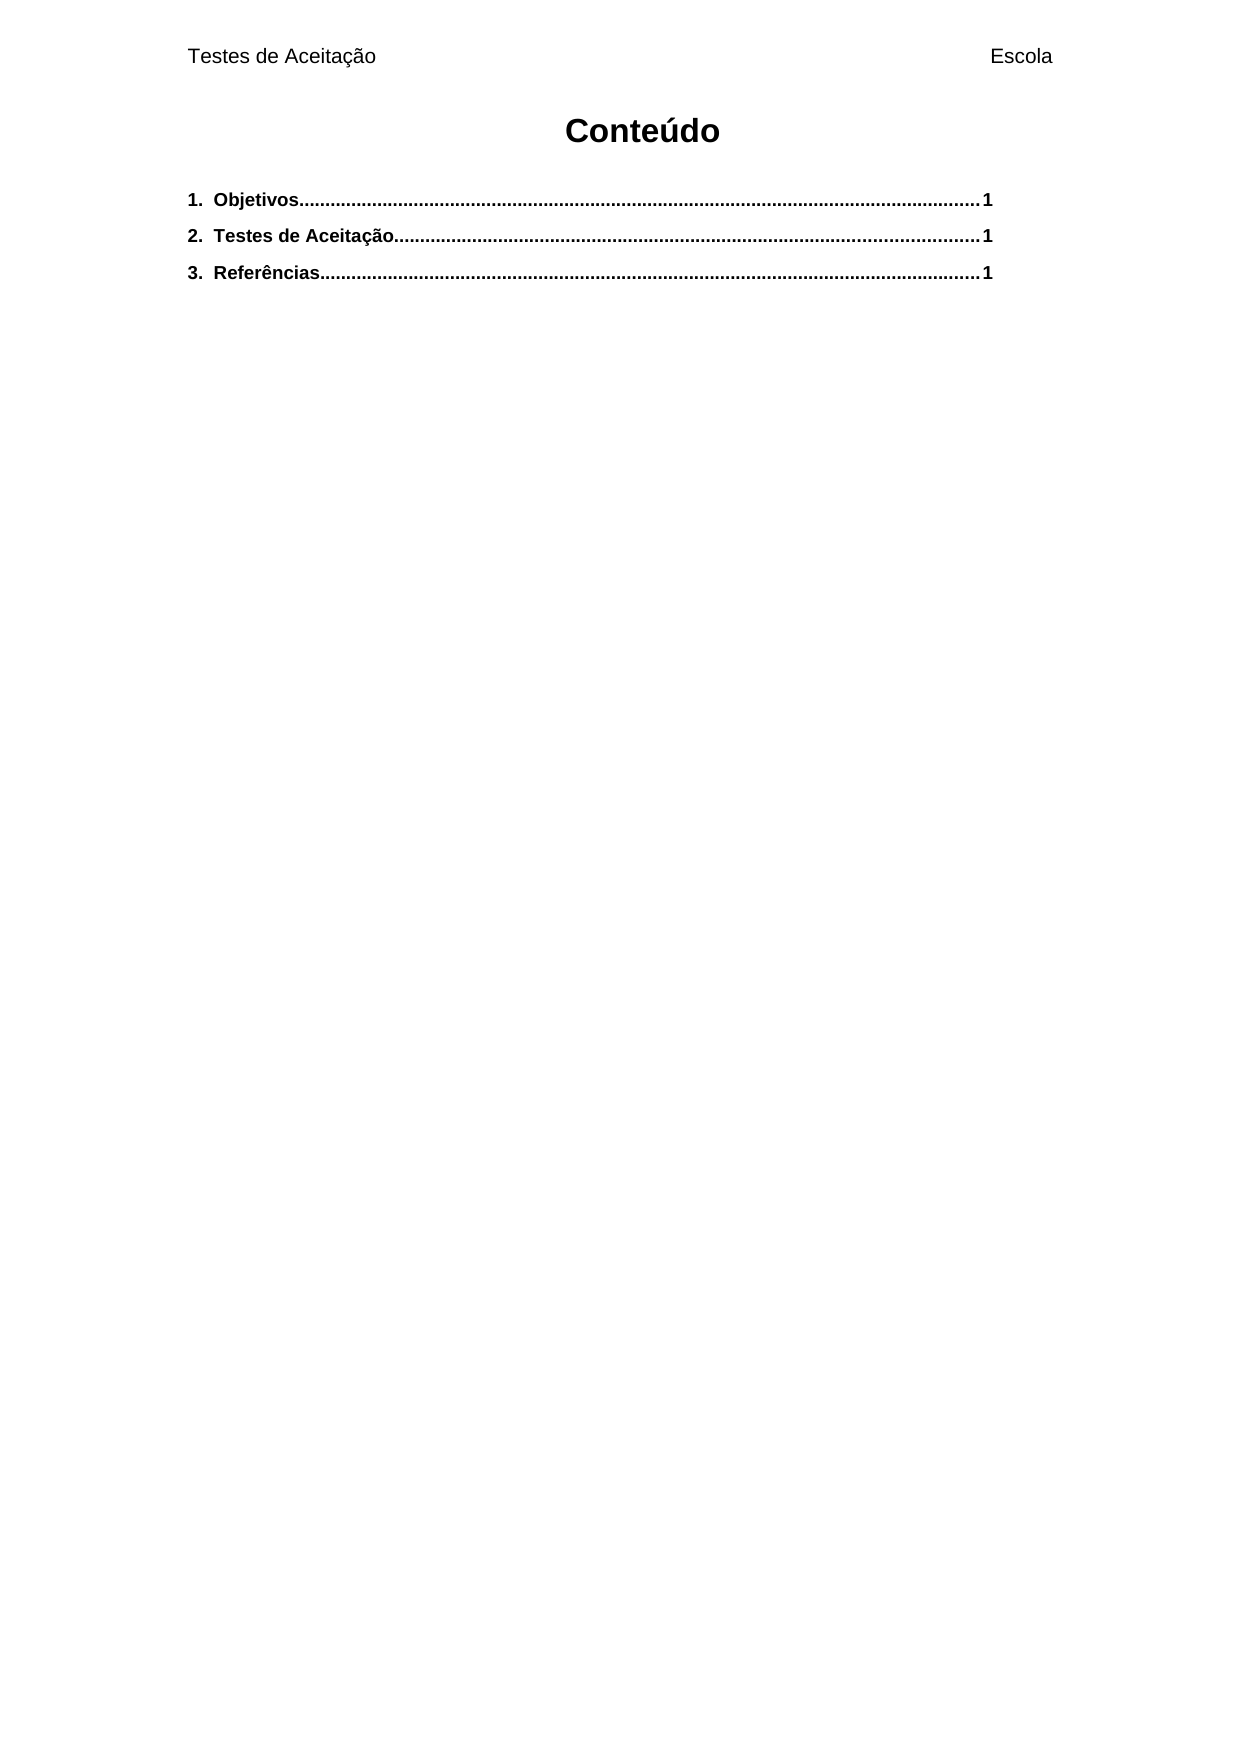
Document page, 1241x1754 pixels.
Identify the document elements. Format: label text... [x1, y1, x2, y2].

text 2. Testes de Aceitação 1 [187, 224, 993, 248]
text 3. Referências 1 [187, 261, 993, 284]
text 1. Objetivos 1 [187, 187, 993, 211]
text Conteúdo [232, 112, 1053, 150]
